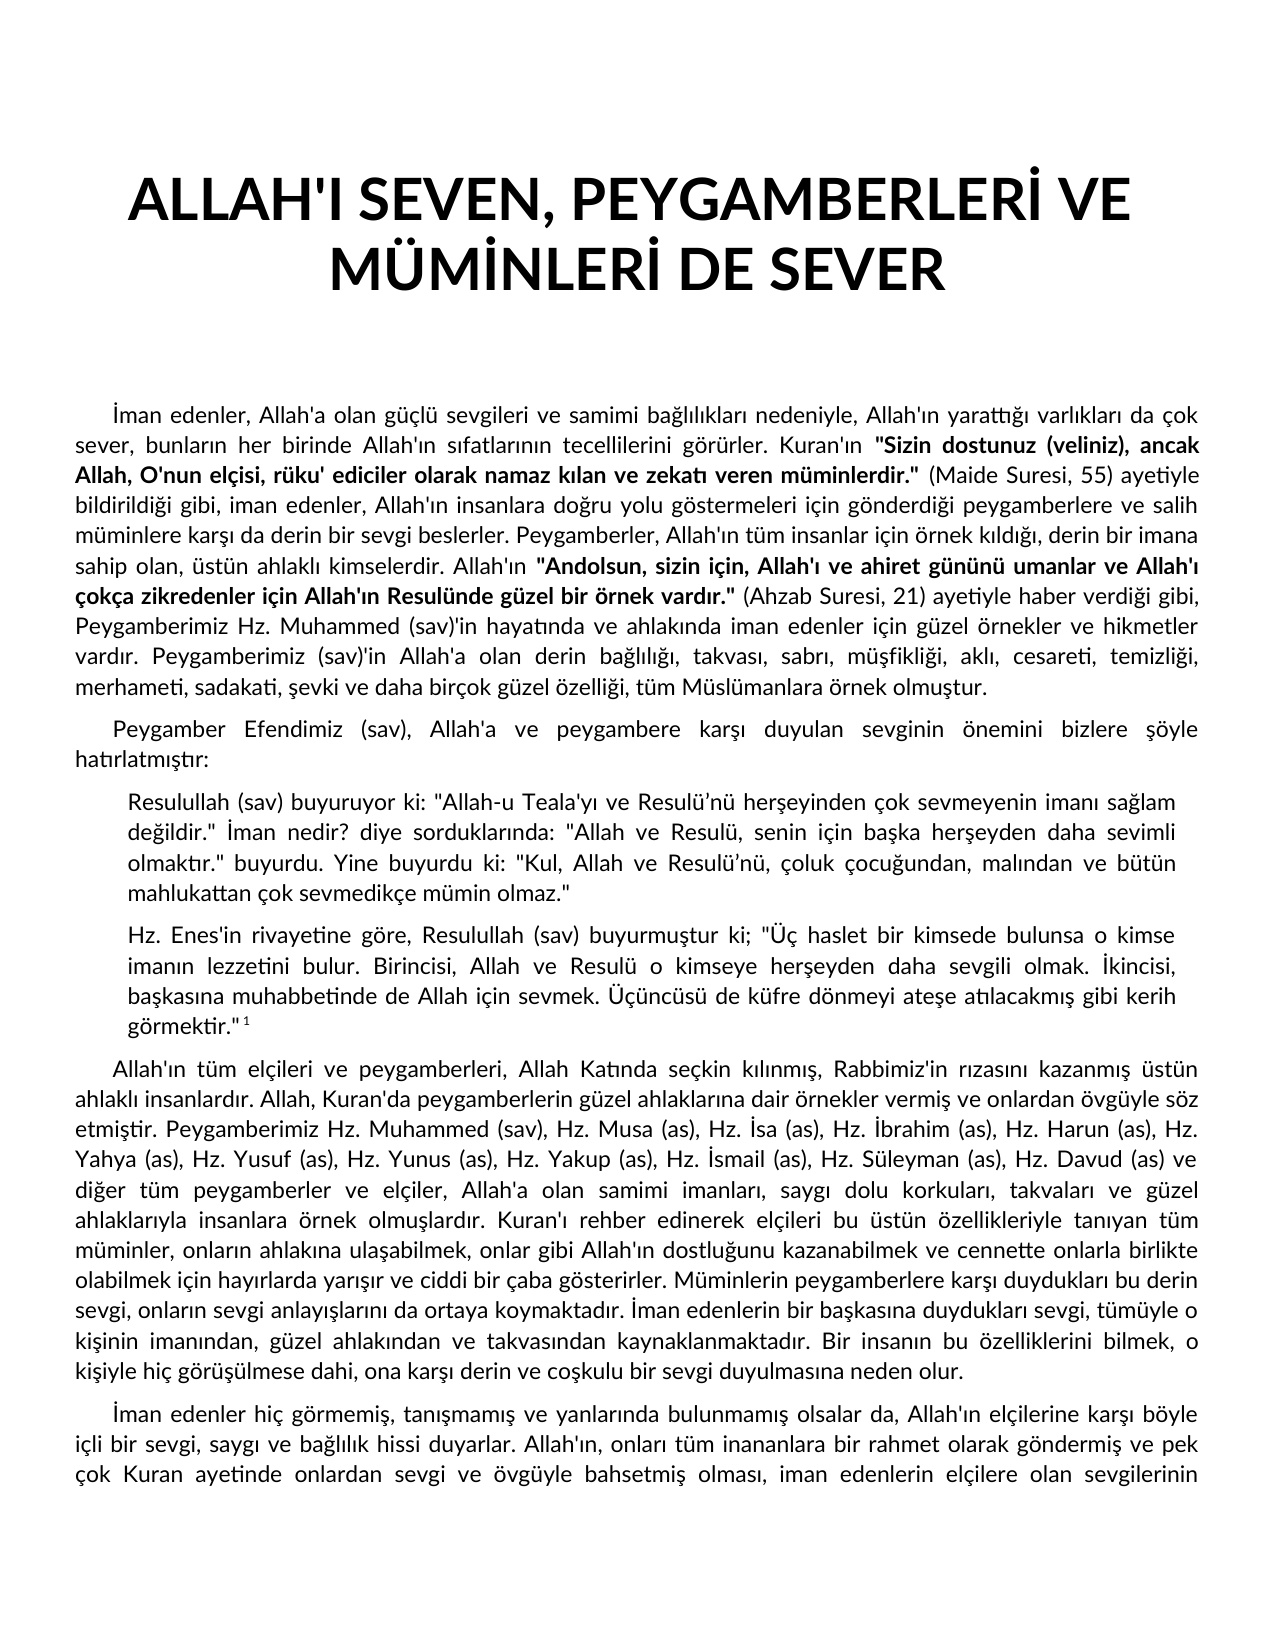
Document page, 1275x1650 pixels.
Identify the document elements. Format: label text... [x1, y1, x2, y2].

text Allah'ın tüm elçileri ve peygamberleri, Allah Katında seçkin kılınmış, Rabbimiz'in rızasını kazanmış üstün ahlaklı insanlardır. Allah, Kuran'da peygamberlerin güzel ahlaklarına dair örnekler vermiş ve onlardan övgüyle söz etmiştir. Peygamberimiz Hz. Muhammed (sav), Hz. Musa (as), Hz. İsa (as), Hz. İbrahim (as), Hz. Harun (as), Hz. Yahya (as), Hz. Yusuf (as), Hz. Yunus (as), Hz. Yakup (as), Hz. İsmail (as), Hz. Süleyman (as), Hz. Davud (as) ve diğer tüm peygamberler ve elçiler, Allah'a olan samimi imanları, saygı dolu korkuları, takvaları ve güzel ahlaklarıyla insanlara örnek olmuşlardır. Kuran'ı rehber edinerek elçileri bu üstün özellikleriyle tanıyan tüm müminler, onların ahlakına ulaşabilmek, onlar gibi Allah'ın dostluğunu kazanabilmek ve cennette onlarla birlikte olabilmek için hayırlarda yarışır ve ciddi bir çaba gösterirler. Müminlerin peygamberlere karşı duydukları bu derin sevgi, onların sevgi anlayışlarını da ortaya koymaktadır. İman edenlerin bir başkasına duydukları sevgi, tümüyle o kişinin imanından, güzel ahlakından ve takvasından kaynaklanmaktadır. Bir insanın bu özelliklerini bilmek, o kişiyle hiç görüşülmese dahi, ona karşı derin ve coşkulu bir sevgi duyulmasına neden olur. [75, 1054, 1200, 1384]
subtitle ALLAH'I SEVEN, PEYGAMBERLERİ VE MÜMİNLERİ DE SEVER [75, 162, 1200, 302]
text Hz. Enes'in rivayetine göre, Resulullah (sav) buyurmuştur ki; "Üç haslet bir kimsede bulunsa o kimse imanın lezzetini bulur. Birincisi, Allah ve Resulü o kimseye herşeyden daha sevgili olmak. İkincisi, başkasına muhabbetinde de Allah için sevmek. Üçüncüsü de küfre dönmeyi ateşe atılacakmış gibi kerih görmektir." 1 [127, 921, 1177, 1039]
text Peygamber Efendimiz (sav), Allah'a ve peygambere karşı duyulan sevginin önemini bizlere şöyle hatırlatmıştır: [75, 715, 1200, 773]
text İman edenler, Allah'a olan güçlü sevgileri ve samimi bağlılıkları nedeniyle, Allah'ın yarattığı varlıkları da çok sever, bunların her birinde Allah'ın sıfatlarının tecellilerini görürler. Kuran'ın "Sizin dostunuz (veliniz), ancak Allah, O'nun elçisi, rüku' ediciler olarak namaz kılan ve zekatı veren müminlerdir." (Maide Suresi, 55) ayetiyle bildirildiği gibi, iman edenler, Allah'ın insanlara doğru yolu göstermeleri için gönderdiği peygamberlere ve salih müminlere karşı da derin bir sevgi beslerler. Peygamberler, Allah'ın tüm insanlar için örnek kıldığı, derin bir imana sahip olan, üstün ahlaklı kimselerdir. Allah'ın "Andolsun, sizin için, Allah'ı ve ahiret gününü umanlar ve Allah'ı çokça zikredenler için Allah'ın Resulünde güzel bir örnek vardır." (Ahzab Suresi, 21) ayetiyle haber verdiği gibi, Peygamberimiz Hz. Muhammed (sav)'in hayatında ve ahlakında iman edenler için güzel örnekler ve hikmetler vardır. Peygamberimiz (sav)'in Allah'a olan derin bağlılığı, takvası, sabrı, müşfikliği, aklı, cesareti, temizliği, merhameti, sadakati, şevki ve daha birçok güzel özelliği, tüm Müslümanlara örnek olmuştur. [75, 400, 1200, 700]
text İman edenler hiç görmemiş, tanışmamış ve yanlarında bulunmamış olsalar da, Allah'ın elçilerine karşı böyle içli bir sevgi, saygı ve bağlılık hissi duyarlar. Allah'ın, onları tüm inananlara bir rahmet olarak göndermiş ve pek çok Kuran ayetinde onlardan sevgi ve övgüyle bahsetmiş olması, iman edenlerin elçilere olan sevgilerinin [75, 1399, 1200, 1487]
text Resulullah (sav) buyuruyor ki: "Allah-u Teala'yı ve Resulü’nü herşeyinden çok sevmeyenin imanı sağlam değildir." İman nedir? diye sorduklarında: "Allah ve Resulü, senin için başka herşeyden daha sevimli olmaktır." buyurdu. Yine buyurdu ki: "Kul, Allah ve Resulü’nü, çoluk çocuğundan, malından ve bütün mahlukattan çok sevmedikçe mümin olmaz." [127, 788, 1177, 906]
